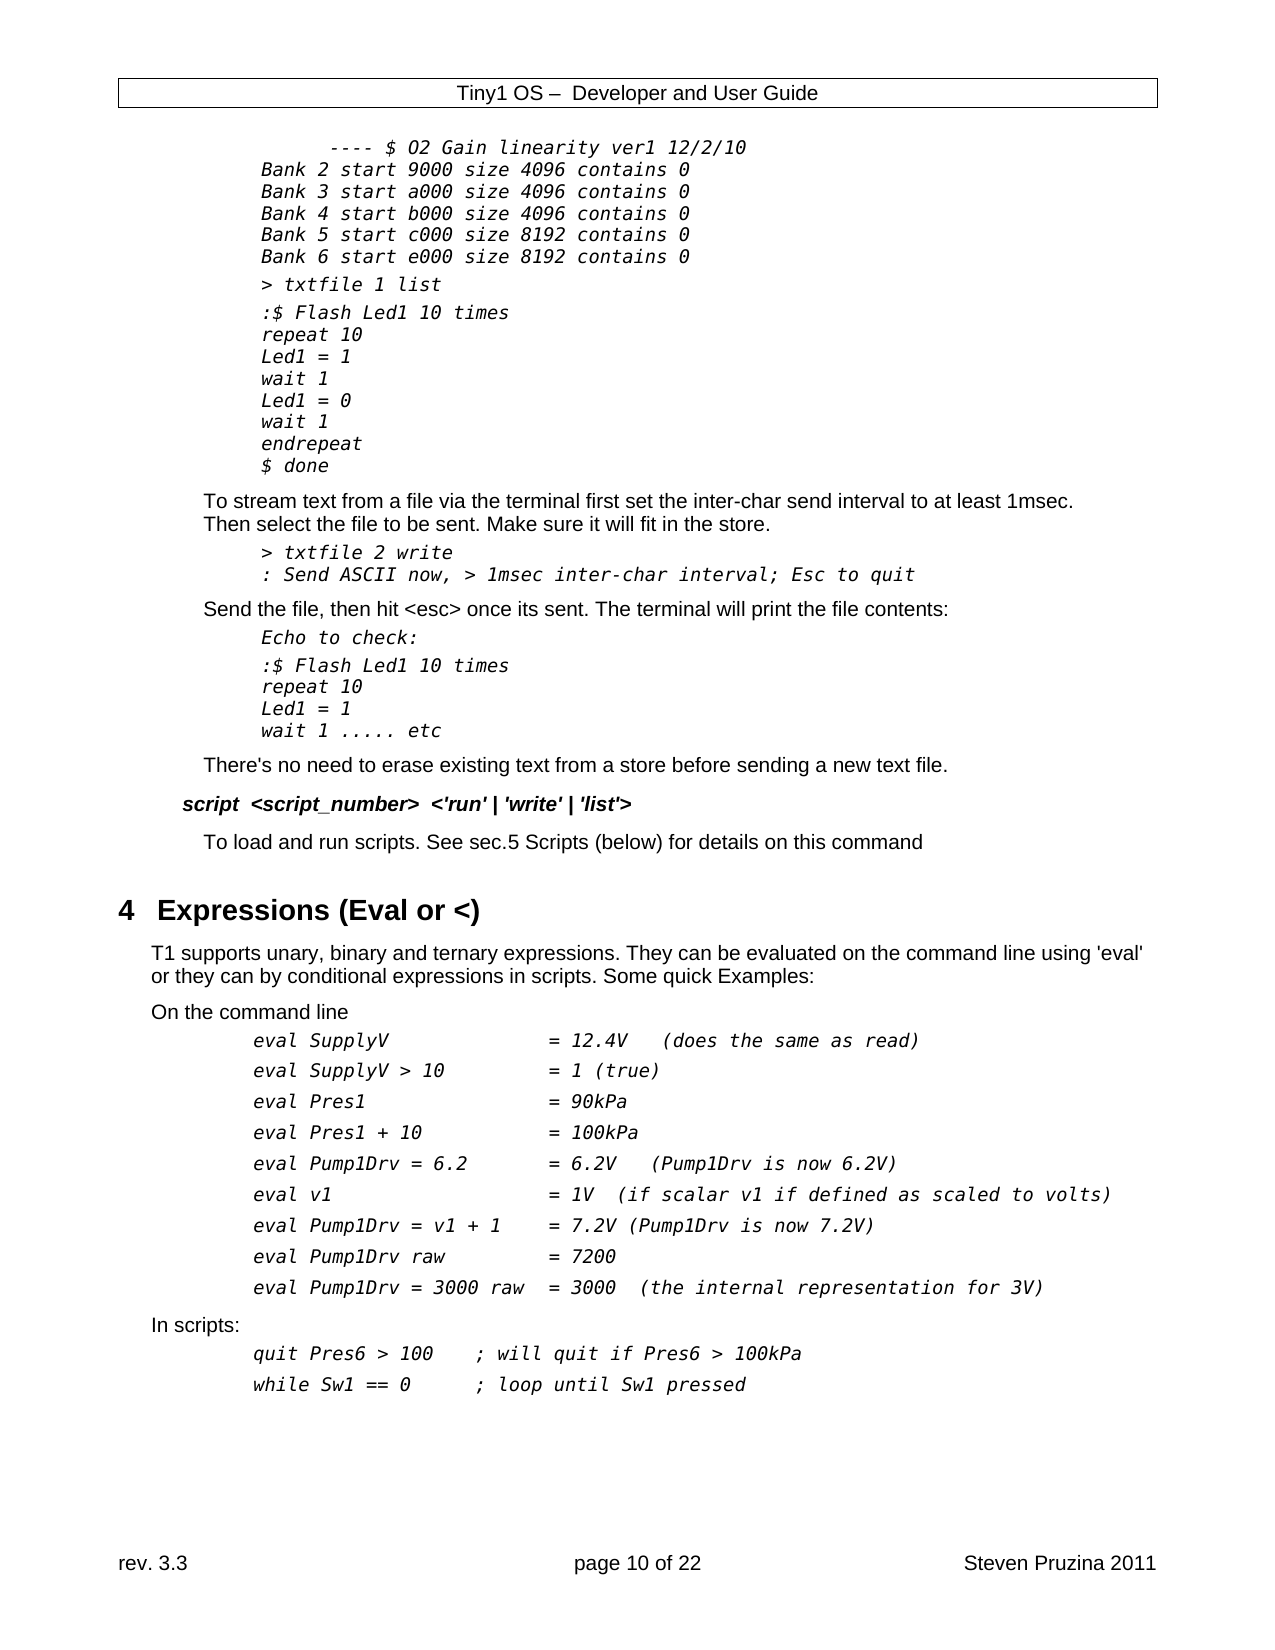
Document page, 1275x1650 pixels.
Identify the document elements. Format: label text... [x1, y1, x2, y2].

text > txtfile 1 list [261, 274, 1157, 296]
text eval Pump1Drv raw = 7200 [253, 1246, 1157, 1268]
text quit Pres6 > 100 ; will quit if Pres6 > 100kPa [253, 1343, 1157, 1365]
subtitle Expressions (Eval or <) [118, 894, 1157, 927]
text T1 supports unary, binary and ternary expressions. They can be evaluated on the command line using 'eval' or they can by conditional expressions in scripts. Some quick Examples: [151, 942, 1157, 988]
text ---- $ O2 Gain linearity ver1 12/2/10 Bank 2 start 9000 size 4096 contains 0 Bank 3 start a000 size 4096 contains 0 Bank 4 start b000 size 4096 contains 0 Bank 5 start c000 size 8192 contains 0 Bank 6 start e000 size 8192 contains 0 [261, 137, 1157, 268]
text eval Pres1 = 90kPa [253, 1091, 1157, 1113]
text while Sw1 == 0 ; loop until Sw1 pressed [253, 1374, 1157, 1396]
text > txtfile 2 write : Send ASCII now, > 1msec inter-char interval; Esc to quit [261, 542, 1157, 585]
text In scripts: [151, 1314, 1157, 1337]
text eval Pump1Drv = 6.2 = 6.2V (Pump1Drv is now 6.2V) [253, 1153, 1157, 1175]
text script <script_number> <'run' | 'write' | 'list'> [182, 792, 1082, 816]
text eval Pump1Drv = 3000 raw = 3000 (the internal representation for 3V) [253, 1277, 1157, 1299]
text eval SupplyV > 10 = 1 (true) [253, 1061, 1157, 1082]
text There's no need to erase existing text from a store before sending a new text file. [203, 754, 1082, 777]
text To load and run scripts. See sec.5 Scripts (below) for details on this command [203, 831, 1082, 854]
text Send the file, then hit <esc> once its sent. The terminal will print the file contents: [203, 597, 1082, 621]
text To stream text from a file via the terminal first set the inter-char send interval to at least 1msec. Then select the file to be sent. Make sure it will fit in the store. [203, 489, 1082, 536]
text eval v1 = 1V (if scalar v1 if defined as scaled to volts) [253, 1184, 1157, 1206]
text eval Pump1Drv = v1 + 1 = 7.2V (Pump1Drv is now 7.2V) [253, 1215, 1157, 1237]
text Echo to check: [261, 627, 1157, 648]
text On the command line [151, 1000, 1157, 1023]
text eval SupplyV = 12.4V (does the same as read) [253, 1029, 1157, 1051]
text :$ Flash Led1 10 times repeat 10 Led1 = 1 wait 1 ..... etc [261, 654, 1157, 742]
text :$ Flash Led1 10 times repeat 10 Led1 = 1 wait 1 Led1 = 0 wait 1 endrepeat $ done [261, 302, 1157, 477]
text eval Pres1 + 10 = 100kPa [253, 1122, 1157, 1144]
